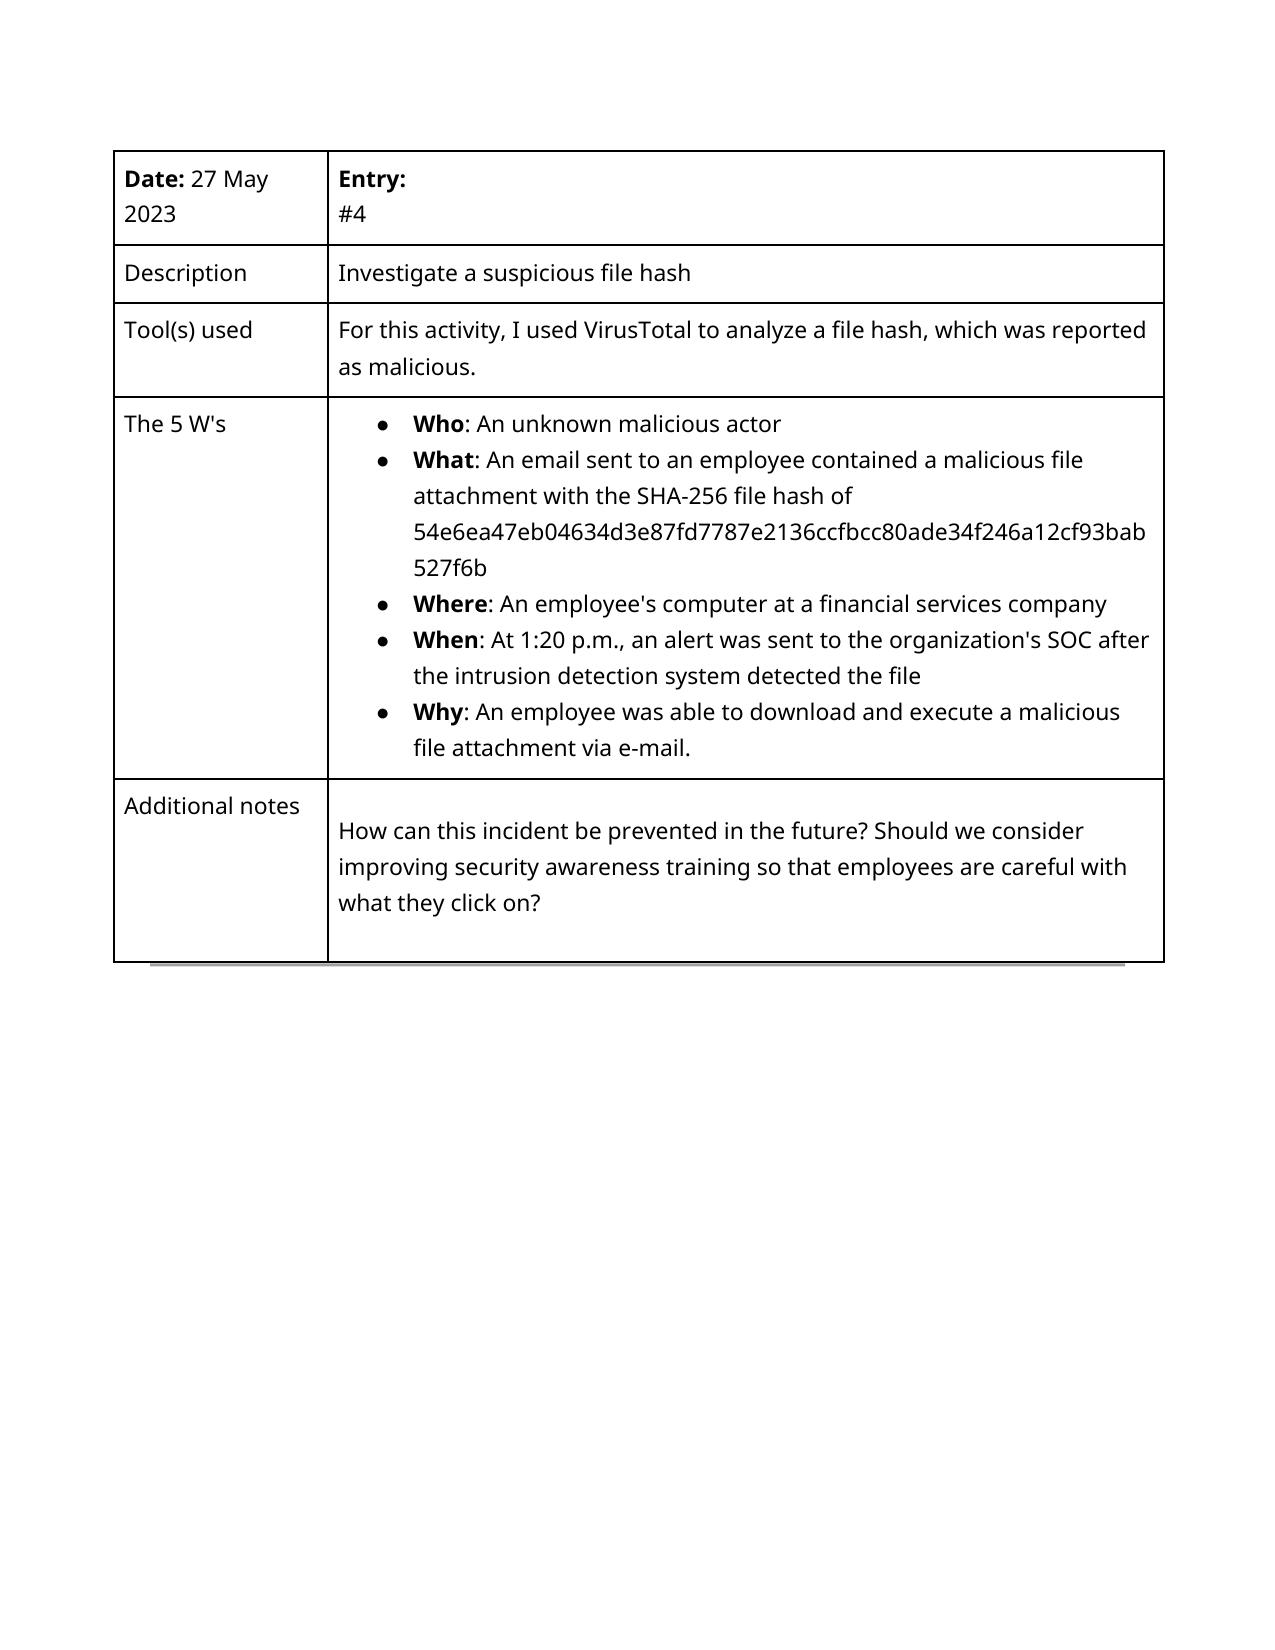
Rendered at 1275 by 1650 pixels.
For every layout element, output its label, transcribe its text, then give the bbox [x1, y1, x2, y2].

table_cell How can this incident be prevented in the future? Should we consider improving security awareness training so that employees are careful with what they click on? [329, 780, 1163, 961]
table_cell Who: An unknown malicious actor What: An email sent to an employee contained a malicious file attachment with the SHA-256 file hash of 54e6ea47eb04634d3e87fd7787e2136ccfbcc80ade34f246a12cf93bab527f6b Where: An employee's computer at a financial services company When: At 1:20 p.m., an alert was sent to the organization's SOC after the intrusion detection system detected the file Why: An employee was able to download and execute a malicious file attachment via e-mail. [329, 398, 1163, 777]
table_cell Tool(s) used [115, 304, 327, 396]
table_cell For this activity, I used VirusTotal to analyze a file hash, which was reported as malicious. [329, 304, 1163, 396]
table_header Date: 27 May 2023 [115, 152, 327, 244]
table_cell The 5 W's [115, 398, 327, 777]
table_cell Additional notes [115, 780, 327, 961]
table_cell Investigate a suspicious file hash [329, 246, 1163, 302]
table_cell Description [115, 246, 327, 302]
table_header Entry: #4 [329, 152, 1163, 244]
